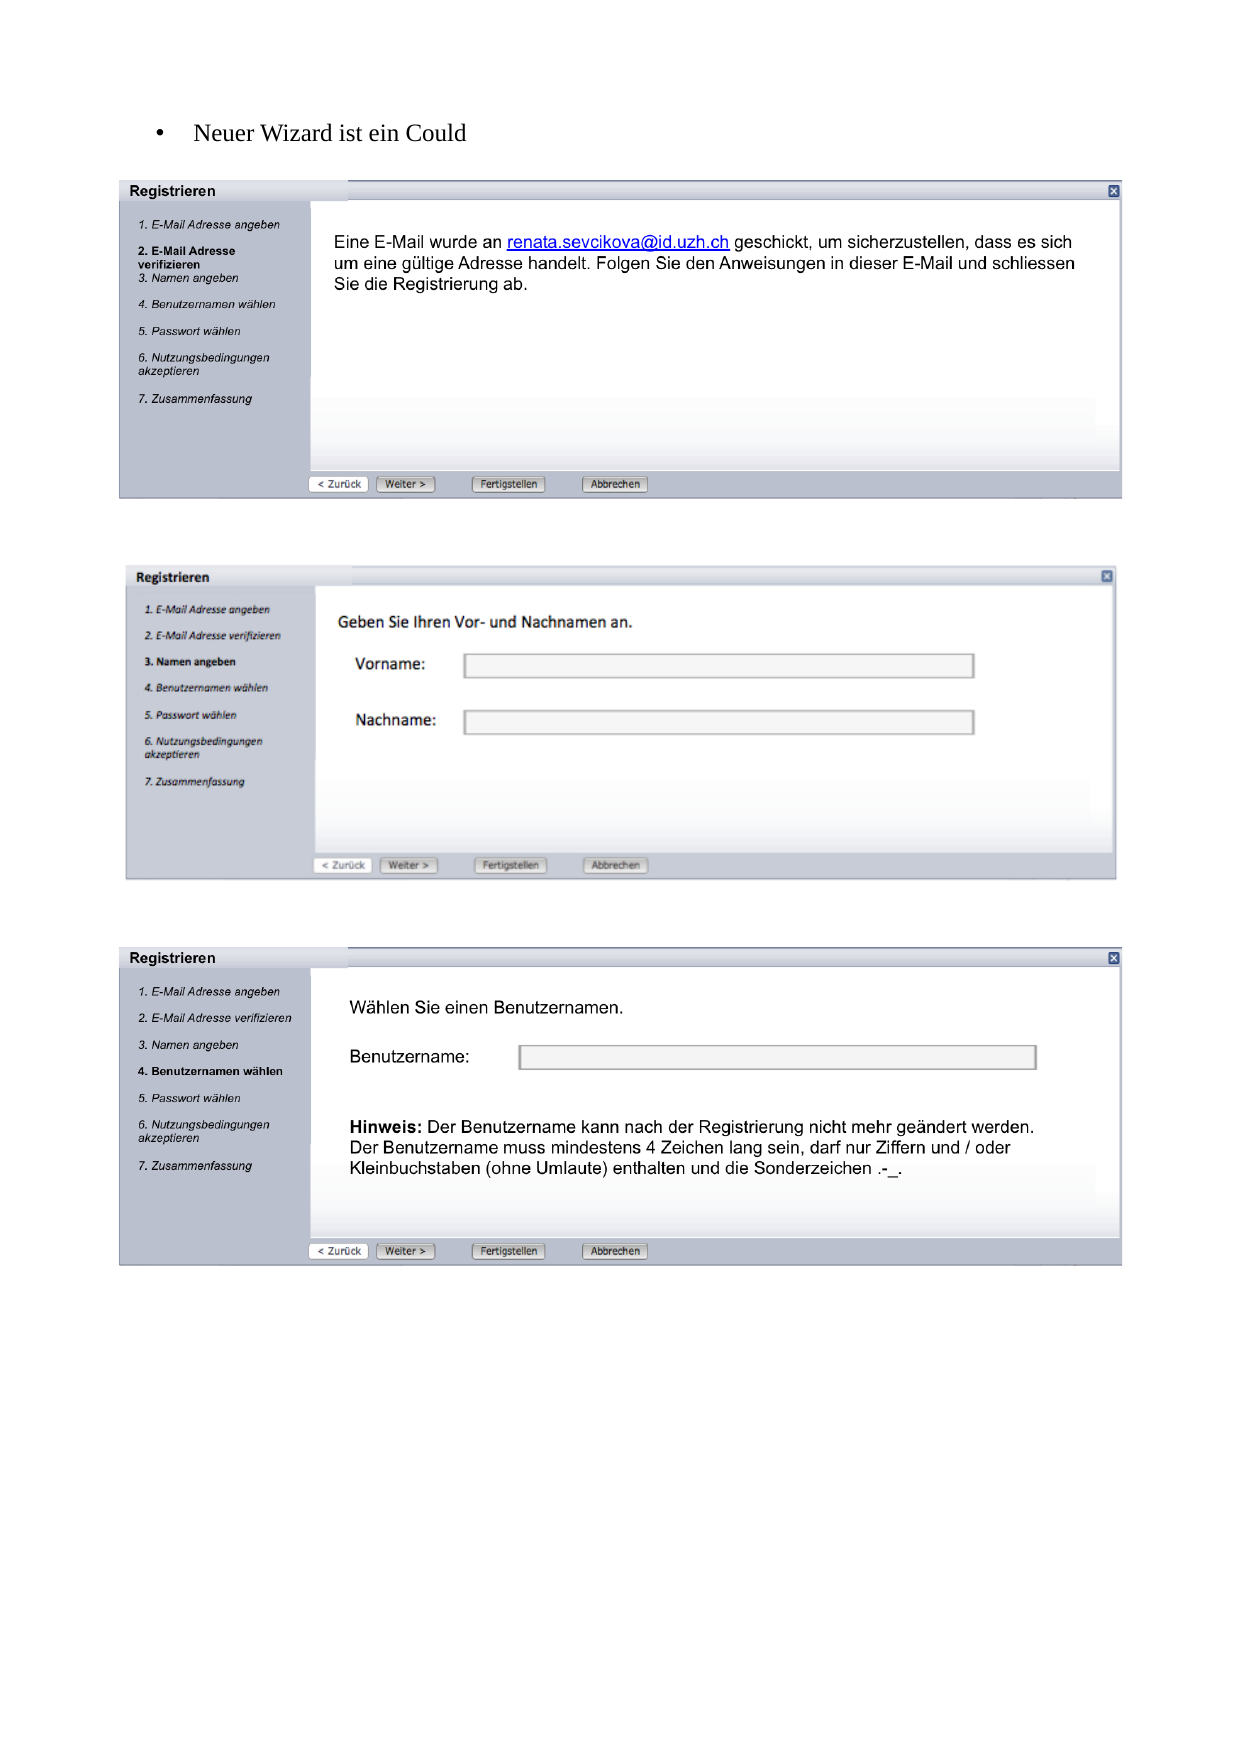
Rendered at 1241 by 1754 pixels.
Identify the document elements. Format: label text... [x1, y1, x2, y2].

list Neuer Wizard ist ein Could [156, 118, 1122, 147]
picture [118, 175, 1123, 499]
picture [118, 556, 1123, 886]
picture [118, 942, 1123, 1266]
